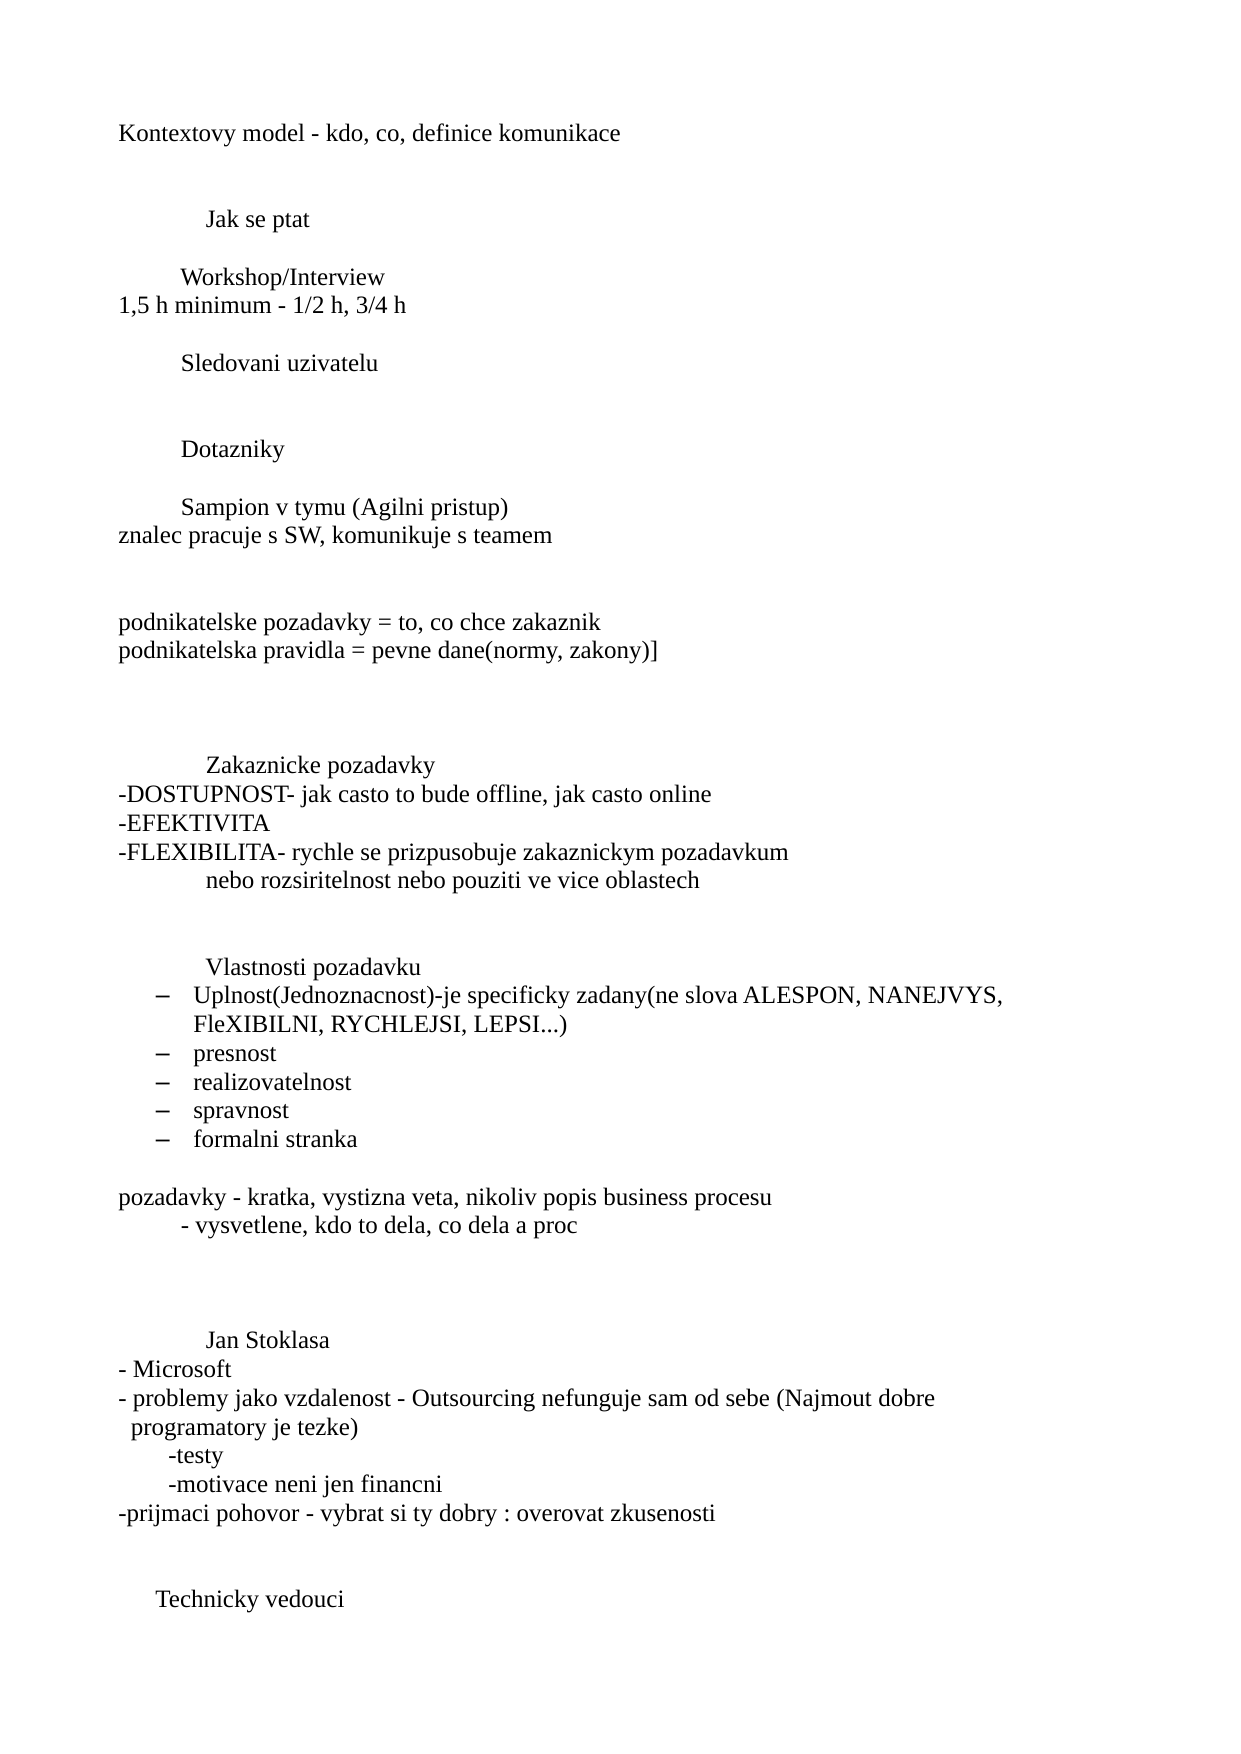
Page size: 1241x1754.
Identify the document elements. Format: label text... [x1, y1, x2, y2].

text - vysvetlene, kdo to dela, co dela a proc [118, 1211, 1122, 1239]
text -FLEXIBILITA- rychle se prizpusobuje zakaznickym pozadavkum [118, 837, 1122, 866]
text Kontextovy model - kdo, co, definice komunikace [118, 118, 1122, 147]
text -DOSTUPNOST- jak casto to bude offline, jak casto online [118, 779, 1122, 808]
list presnost [156, 1038, 1122, 1067]
text -testy [118, 1441, 1122, 1469]
list spravnost [156, 1096, 1122, 1124]
text Workshop/Interview [118, 262, 1122, 291]
text Technicky vedouci [118, 1584, 1122, 1613]
text - problemy jako vzdalenost - Outsourcing nefunguje sam od sebe (Najmout dobre [118, 1383, 1122, 1412]
text Jak se ptat [118, 204, 1122, 233]
text Dotazniky [118, 434, 1122, 463]
text 1,5 h minimum - 1/2 h, 3/4 h [118, 291, 1122, 319]
text programatory je tezke) [118, 1412, 1122, 1441]
text Sampion v tymu (Agilni pristup) [118, 492, 1122, 521]
text nebo rozsiritelnost nebo pouziti ve vice oblastech [118, 866, 1122, 894]
text Vlastnosti pozadavku [118, 952, 1122, 981]
text -prijmaci pohovor - vybrat si ty dobry : overovat zkusenosti [118, 1498, 1122, 1527]
list realizovatelnost [156, 1067, 1122, 1096]
text -motivace neni jen financni [118, 1469, 1122, 1498]
text Jan Stoklasa [118, 1326, 1122, 1354]
text pozadavky - kratka, vystizna veta, nikoliv popis business procesu [118, 1182, 1122, 1211]
text podnikatelska pravidla = pevne dane(normy, zakony)] [118, 636, 1122, 664]
text - Microsoft [118, 1354, 1122, 1383]
text -EFEKTIVITA [118, 808, 1122, 837]
list formalni stranka [156, 1124, 1122, 1153]
text Zakaznicke pozadavky [118, 751, 1122, 779]
text znalec pracuje s SW, komunikuje s teamem [118, 521, 1122, 549]
text Sledovani uzivatelu [118, 348, 1122, 377]
list Uplnost(Jednoznacnost)-je specificky zadany(ne slova ALESPON, NANEJVYS, FleXIBILNI, RYCHLEJSI, LEPSI...) [156, 981, 1122, 1038]
text podnikatelske pozadavky = to, co chce zakaznik [118, 607, 1122, 636]
